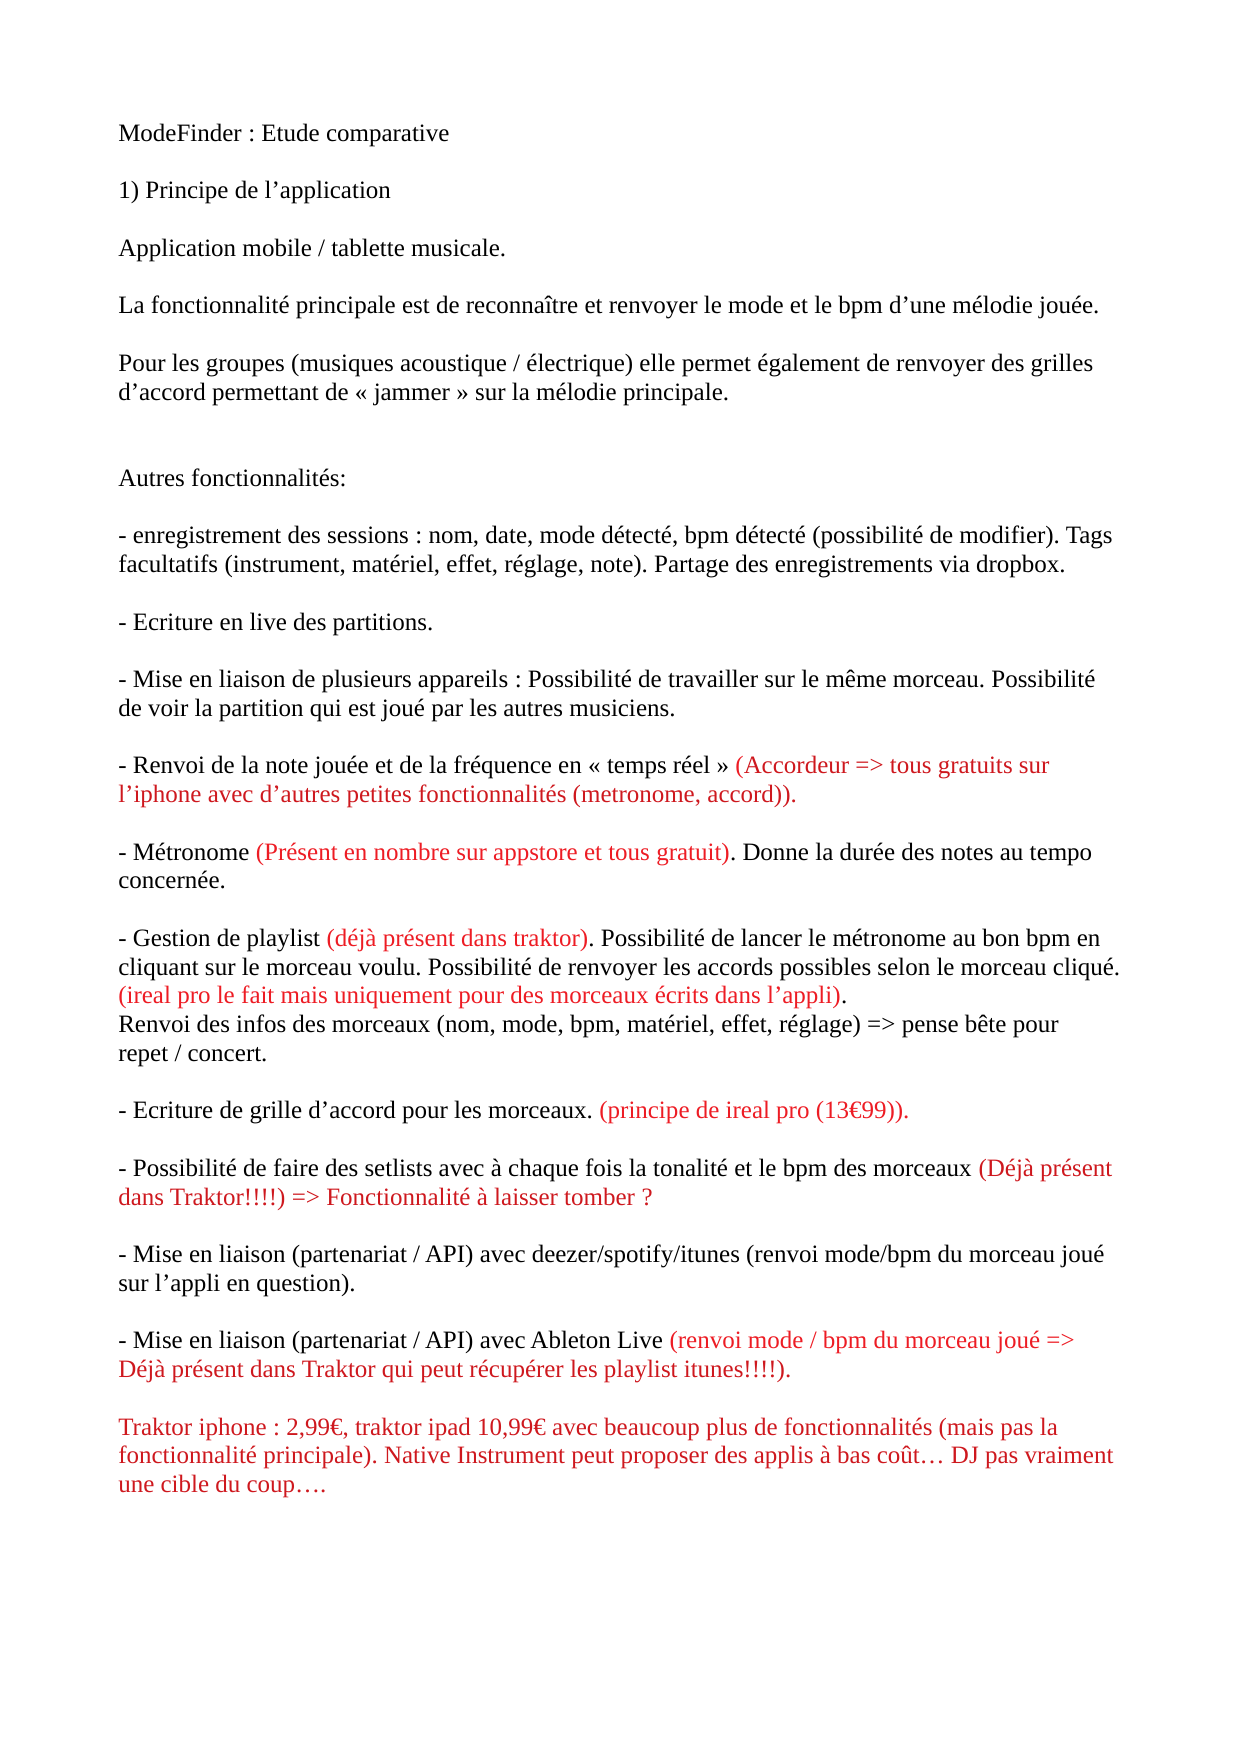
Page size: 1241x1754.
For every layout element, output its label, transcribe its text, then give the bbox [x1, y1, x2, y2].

text - enregistrement des sessions : nom, date, mode détecté, bpm détecté (possibilité de modifier). Tags facultatifs (instrument, matériel, effet, réglage, note). Partage des enregistrements via dropbox. [118, 521, 1122, 578]
text Application mobile / tablette musicale. [118, 233, 1122, 262]
text - Renvoi de la note jouée et de la fréquence en « temps réel » (Accordeur => tous gratuits sur l’iphone avec d’autres petites fonctionnalités (metronome, accord)). [118, 751, 1122, 808]
text Autres fonctionnalités: [118, 463, 1122, 492]
text - Mise en liaison (partenariat / API) avec deezer/spotify/itunes (renvoi mode/bpm du morceau joué sur l’appli en question). [118, 1239, 1122, 1297]
text 1) Principe de l’application [118, 176, 1122, 204]
text - Ecriture de grille d’accord pour les morceaux. (principe de ireal pro (13€99)). [118, 1096, 1122, 1124]
text Traktor iphone : 2,99€, traktor ipad 10,99€ avec beaucoup plus de fonctionnalités (mais pas la fonctionnalité principale). Native Instrument peut proposer des applis à bas coût… DJ pas vraiment une cible du coup…. [118, 1412, 1122, 1498]
text - Mise en liaison de plusieurs appareils : Possibilité de travailler sur le même morceau. Possibilité de voir la partition qui est joué par les autres musiciens. [118, 664, 1122, 722]
text - Mise en liaison (partenariat / API) avec Ableton Live (renvoi mode / bpm du morceau joué => Déjà présent dans Traktor qui peut récupérer les playlist itunes!!!!). [118, 1326, 1122, 1383]
text Pour les groupes (musiques acoustique / électrique) elle permet également de renvoyer des grilles d’accord permettant de « jammer » sur la mélodie principale. [118, 348, 1122, 406]
text La fonctionnalité principale est de reconnaître et renvoyer le mode et le bpm d’une mélodie jouée. [118, 291, 1122, 319]
text ModeFinder : Etude comparative [118, 118, 1122, 147]
text - Métronome (Présent en nombre sur appstore et tous gratuit). Donne la durée des notes au tempo concernée. [118, 837, 1122, 894]
text - Possibilité de faire des setlists avec à chaque fois la tonalité et le bpm des morceaux (Déjà présent dans Traktor!!!!) => Fonctionnalité à laisser tomber ? [118, 1153, 1122, 1211]
text - Ecriture en live des partitions. [118, 607, 1122, 636]
text Renvoi des infos des morceaux (nom, mode, bpm, matériel, effet, réglage) => pense bête pour repet / concert. [118, 1009, 1122, 1067]
text - Gestion de playlist (déjà présent dans traktor). Possibilité de lancer le métronome au bon bpm en cliquant sur le morceau voulu. Possibilité de renvoyer les accords possibles selon le morceau cliqué. (ireal pro le fait mais uniquement pour des morceaux écrits dans l’appli). [118, 923, 1122, 1009]
